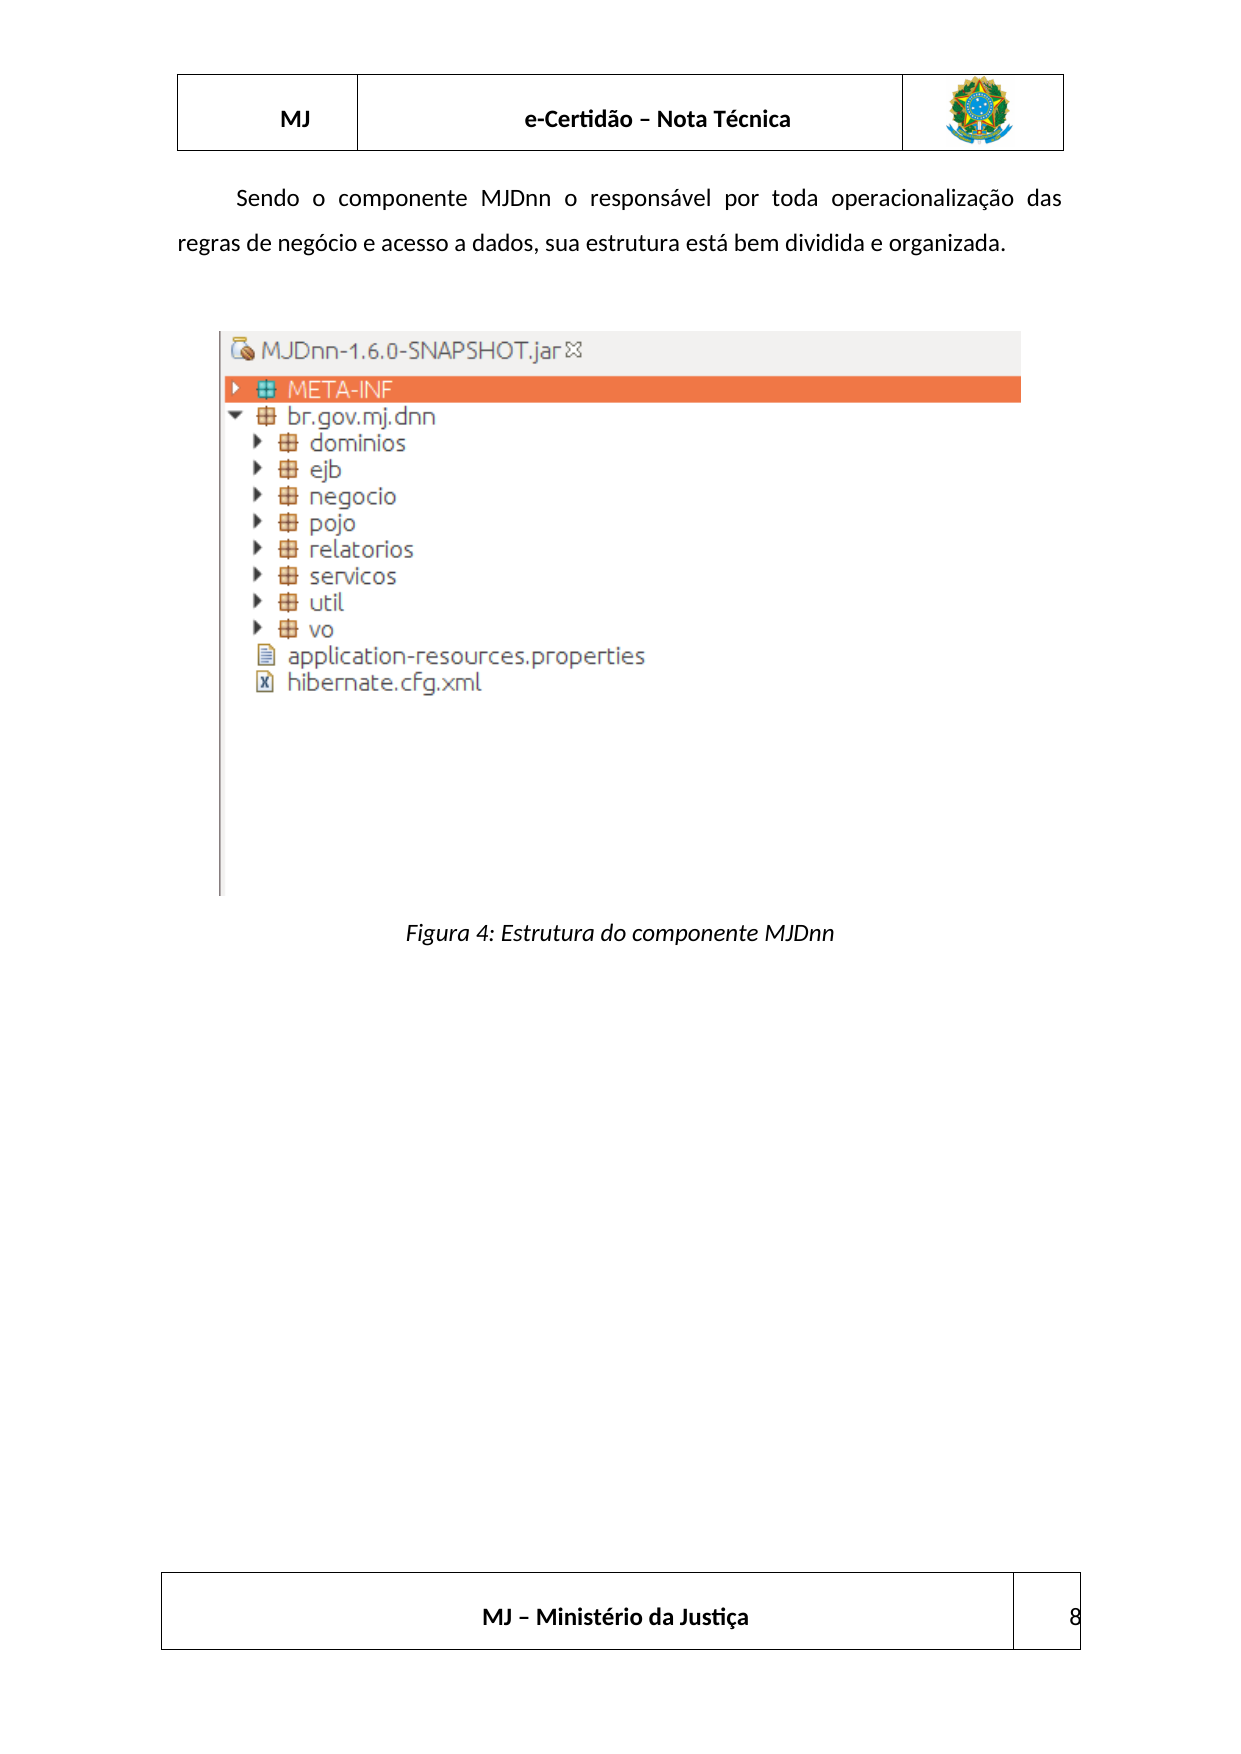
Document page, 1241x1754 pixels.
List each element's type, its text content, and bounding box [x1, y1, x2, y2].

picture [219, 331, 1021, 896]
text Sendo o componente MJDnn o responsável por toda operacionalização das regras de negócio e acesso a dados, sua estrutura está bem dividida e organizada. [177, 182, 1063, 258]
picture [944, 75, 1020, 149]
text Figura 4: Estrutura do componente MJDnn [219, 896, 1021, 947]
